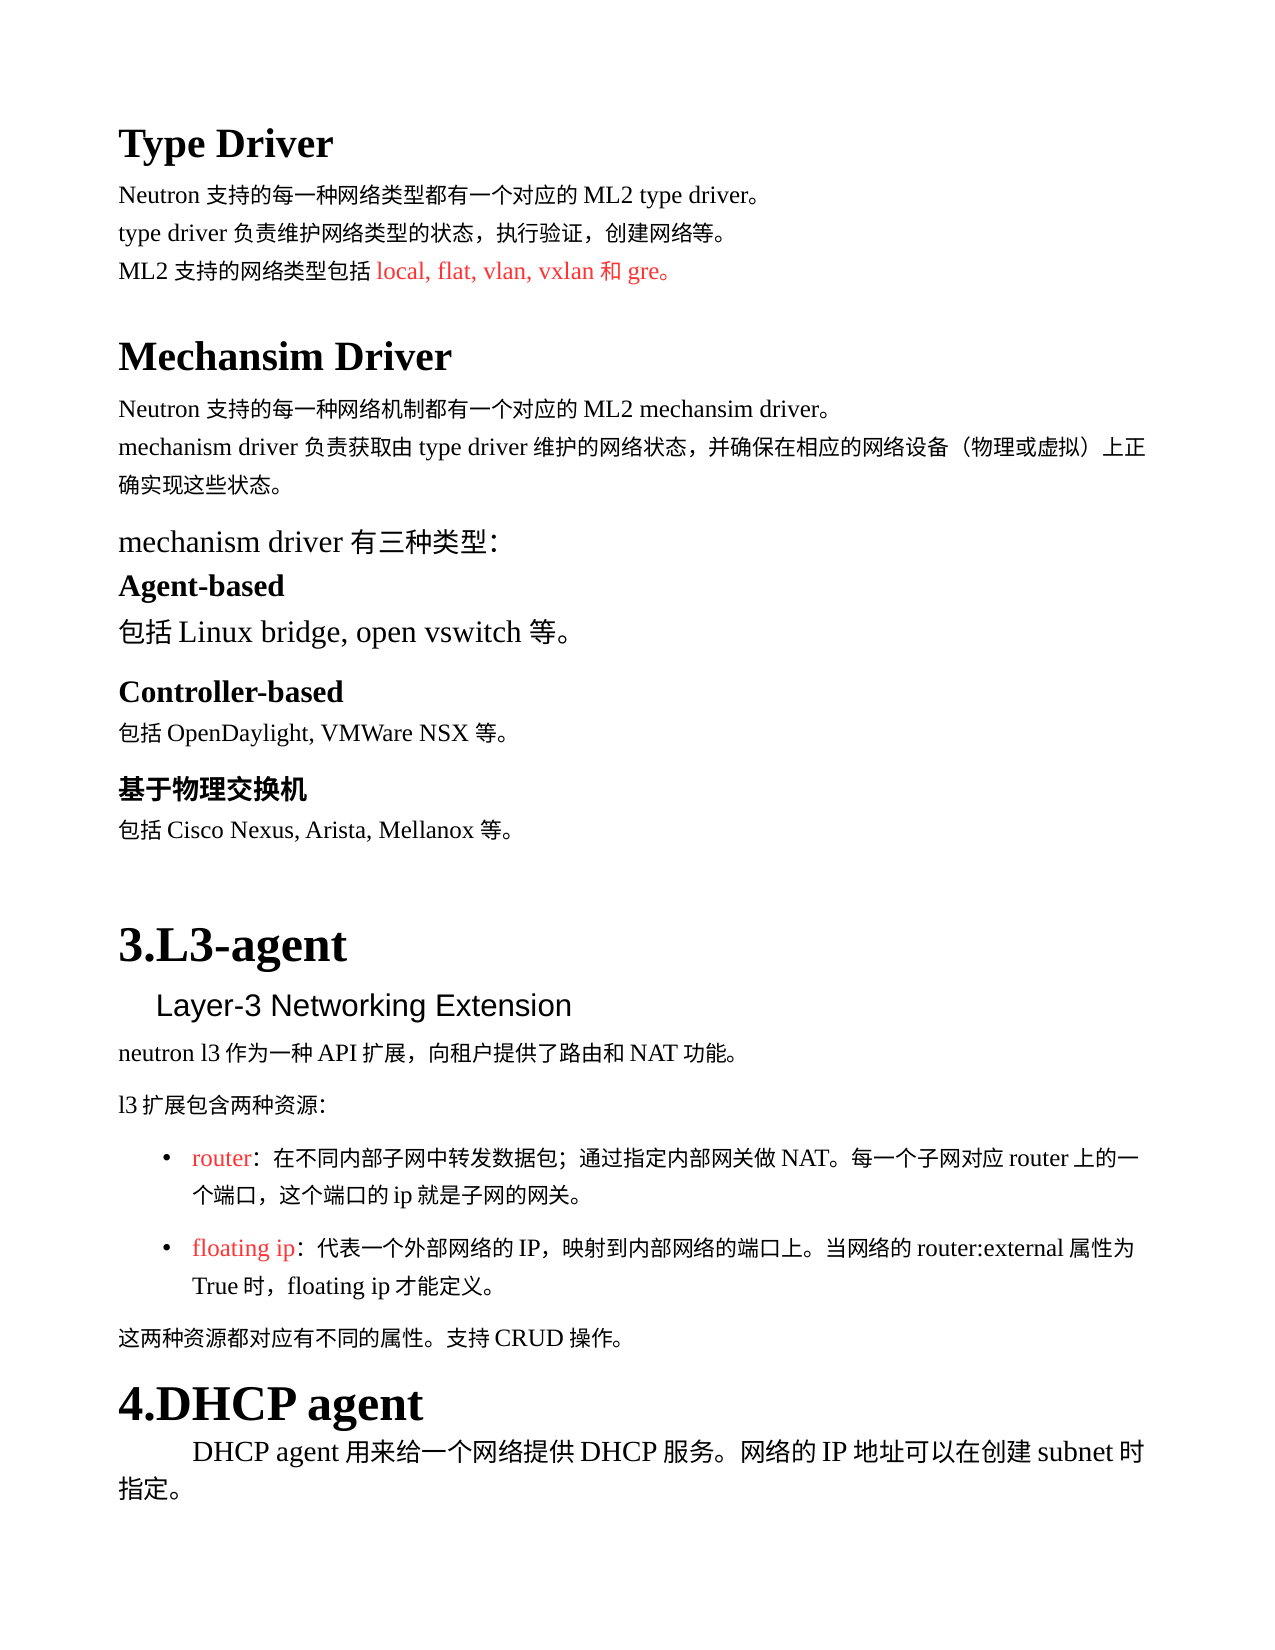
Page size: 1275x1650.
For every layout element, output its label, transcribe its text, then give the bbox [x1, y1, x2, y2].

subtitle Layer-3 Networking Extension [156, 987, 1157, 1023]
text 这两种资源都对应有不同的属性。支持CRUD操作。 [118, 1321, 1157, 1353]
text neutron l3作为一种API扩展，向租户提供了路由和NAT功能。 [118, 1036, 1157, 1067]
text 4.DHCP agent [118, 1374, 1157, 1431]
list floating ip：代表一个外部网络的IP，映射到内部网络的端口上。当网络的router:external属性为True时，floating ip才能定义。 [162, 1231, 1157, 1301]
text 3.L3-agent [118, 915, 1157, 973]
subtitle Mechansim Driver [118, 332, 1157, 380]
list router：在不同内部子网中转发数据包；通过指定内部网关做NAT。每一个子网对应router上的一个端口，这个端口的ip就是子网的网关。 [162, 1141, 1157, 1210]
text Controller-based 包括 OpenDaylight, VMWare NSX 等。 [118, 673, 1157, 747]
text Neutron 支持的每一种网络类型都有一个对应的 ML2 type driver。 type driver 负责维护网络类型的状态，执行验证，创建网络等。 ML2 支持的网络类型包括 local, flat, vlan, vxlan 和 gre。 [118, 178, 1157, 286]
subtitle Type Driver [118, 118, 1157, 166]
text l3扩展包含两种资源： [118, 1088, 1157, 1120]
text DHCP agent用来给一个网络提供DHCP服务。网络的IP地址可以在创建subnet时指定。 [118, 1431, 1157, 1505]
text Neutron 支持的每一种网络机制都有一个对应的 ML2 mechansim driver。 mechanism driver 负责获取由 type driver 维护的网络状态，并确保在相应的网络设备（物理或虚拟）上正确实现这些状态。 [118, 392, 1157, 500]
text 基于物理交换机 包括 Cisco Nexus, Arista, Mellanox 等。 [118, 768, 1157, 845]
text mechanism driver 有三种类型： Agent-based 包括Linux bridge, open vswitch 等。 [118, 521, 1157, 651]
